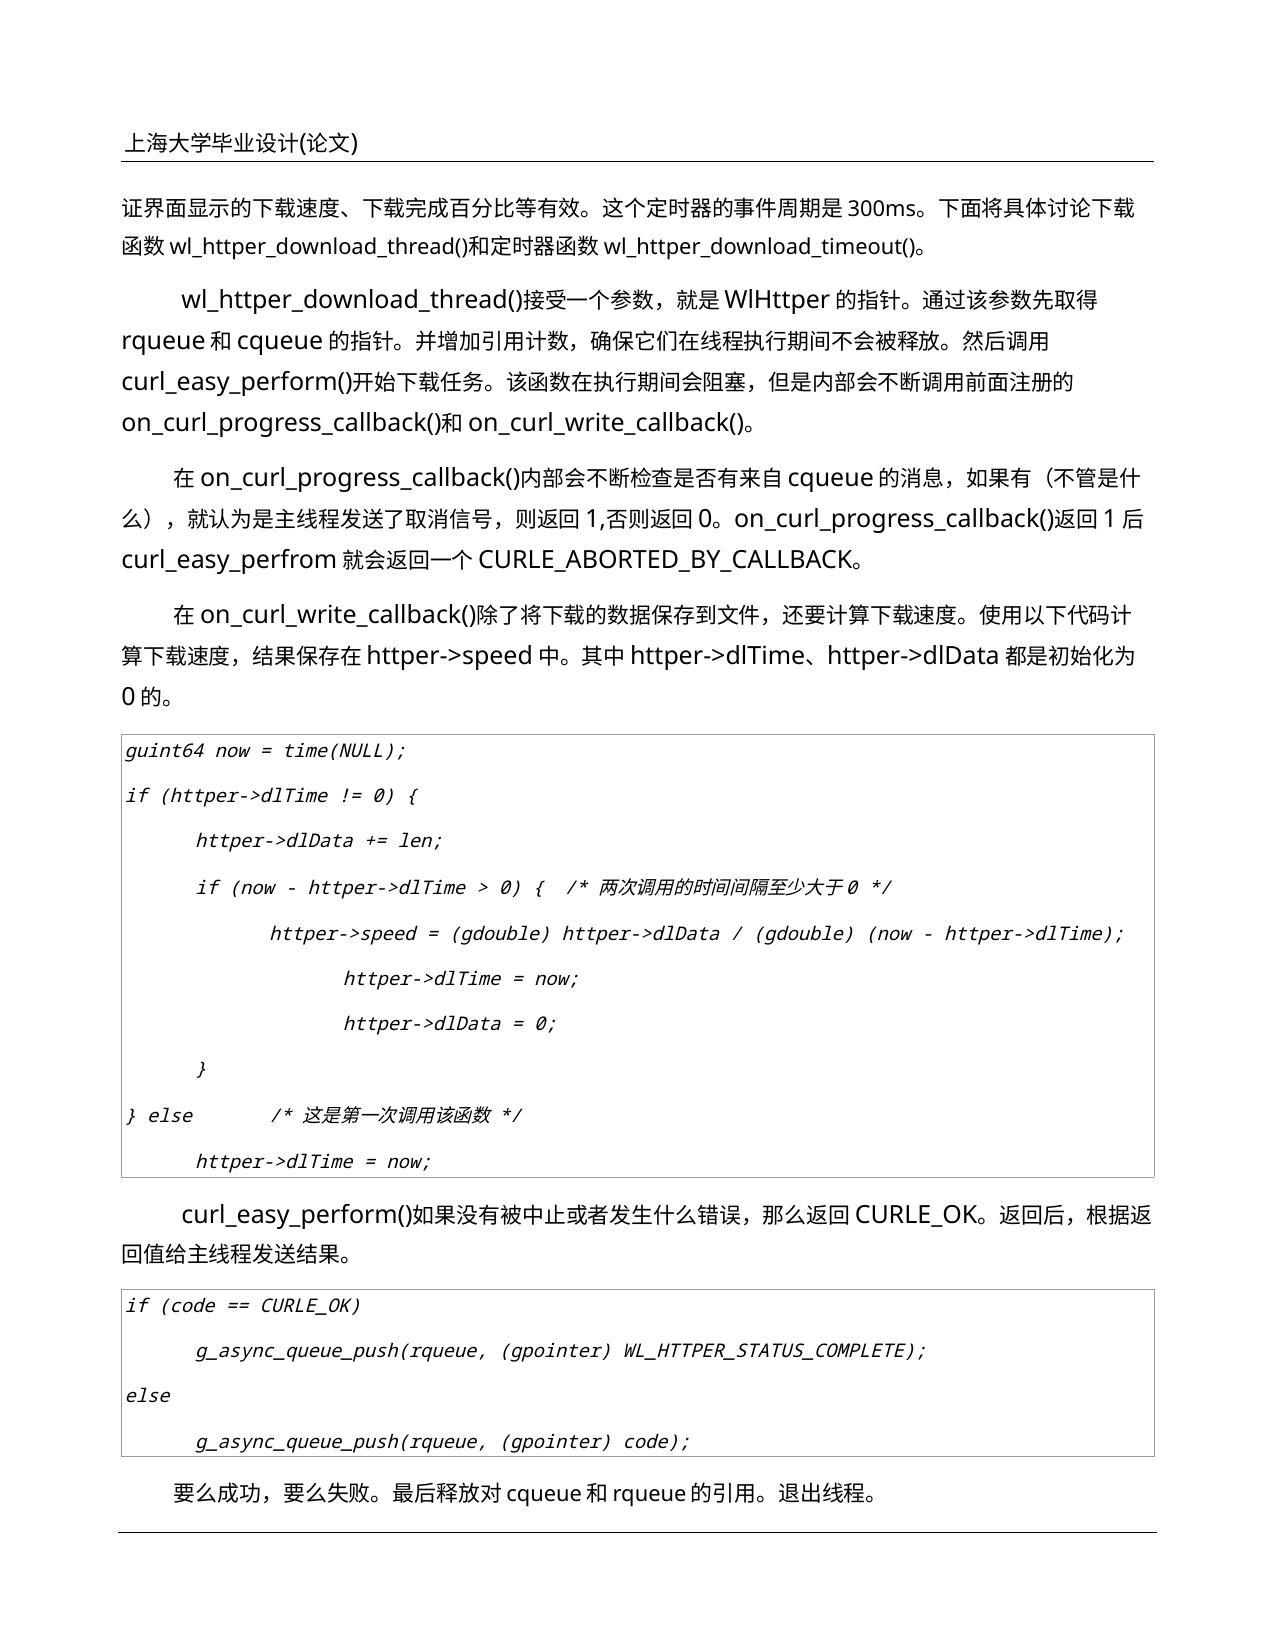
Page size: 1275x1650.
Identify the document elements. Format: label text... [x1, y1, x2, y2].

text g_async_queue_push(rqueue, (gpointer) WL_HTTPER_STATUS_COMPLETE); [122, 1334, 1154, 1363]
text if (code == CURLE_OK) [122, 1290, 1154, 1318]
text if (now - httper->dlTime > 0) { /* 两次调用的时间间隔至少大于0 */ [122, 870, 1154, 900]
text g_async_queue_push(rqueue, (gpointer) code); [122, 1425, 1154, 1456]
text httper->dlData += len; [122, 824, 1154, 853]
text 要么成功，要么失败。最后释放对cqueue和rqueue的引用。退出线程。 [121, 1476, 1154, 1508]
text } [122, 1053, 1154, 1081]
text 证界面显示的下载速度、下载完成百分比等有效。这个定时器的事件周期是300ms。下面将具体讨论下载函数wl_httper_download_thread()和定时器函数wl_httper_download_timeout()。 [121, 191, 1154, 261]
text 在on_curl_write_callback()除了将下载的数据保存到文件，还要计算下载速度。使用以下代码计算下载速度，结果保存在httper->speed中。其中httper->dlTime、httper->dlData都是初始化为0的。 [121, 597, 1154, 713]
text curl_easy_perform()如果没有被中止或者发生什么错误，那么返回CURLE_OK。返回后，根据返回值给主线程发送结果。 [121, 1196, 1154, 1268]
text if (httper->dlTime != 0) { [122, 779, 1154, 808]
text httper->dlData = 0; [122, 1007, 1154, 1036]
text httper->dlTime = now; [122, 962, 1154, 991]
text wl_httper_download_thread()接受一个参数，就是WlHttper的指针。通过该参数先取得rqueue和cqueue的指针。并增加引用计数，确保它们在线程执行期间不会被释放。然后调用curl_easy_perform()开始下载任务。该函数在执行期间会阻塞，但是内部会不断调用前面注册的on_curl_progress_callback()和on_curl_write_callback()。 [121, 282, 1154, 439]
text guint64 now = time(NULL); [122, 735, 1154, 763]
text httper->speed = (gdouble) httper->dlData / (gdouble) (now - httper->dlTime); [122, 917, 1154, 946]
text 在on_curl_progress_callback()内部会不断检查是否有来自cqueue的消息，如果有（不管是什么），就认为是主线程发送了取消信号，则返回1,否则返回0。on_curl_progress_callback()返回1后curl_easy_perfrom就会返回一个CURLE_ABORTED_BY_CALLBACK。 [121, 460, 1154, 576]
text else [122, 1380, 1154, 1408]
text httper->dlTime = now; [122, 1145, 1154, 1177]
text } else /* 这是第一次调用该函数 */ [122, 1098, 1154, 1128]
